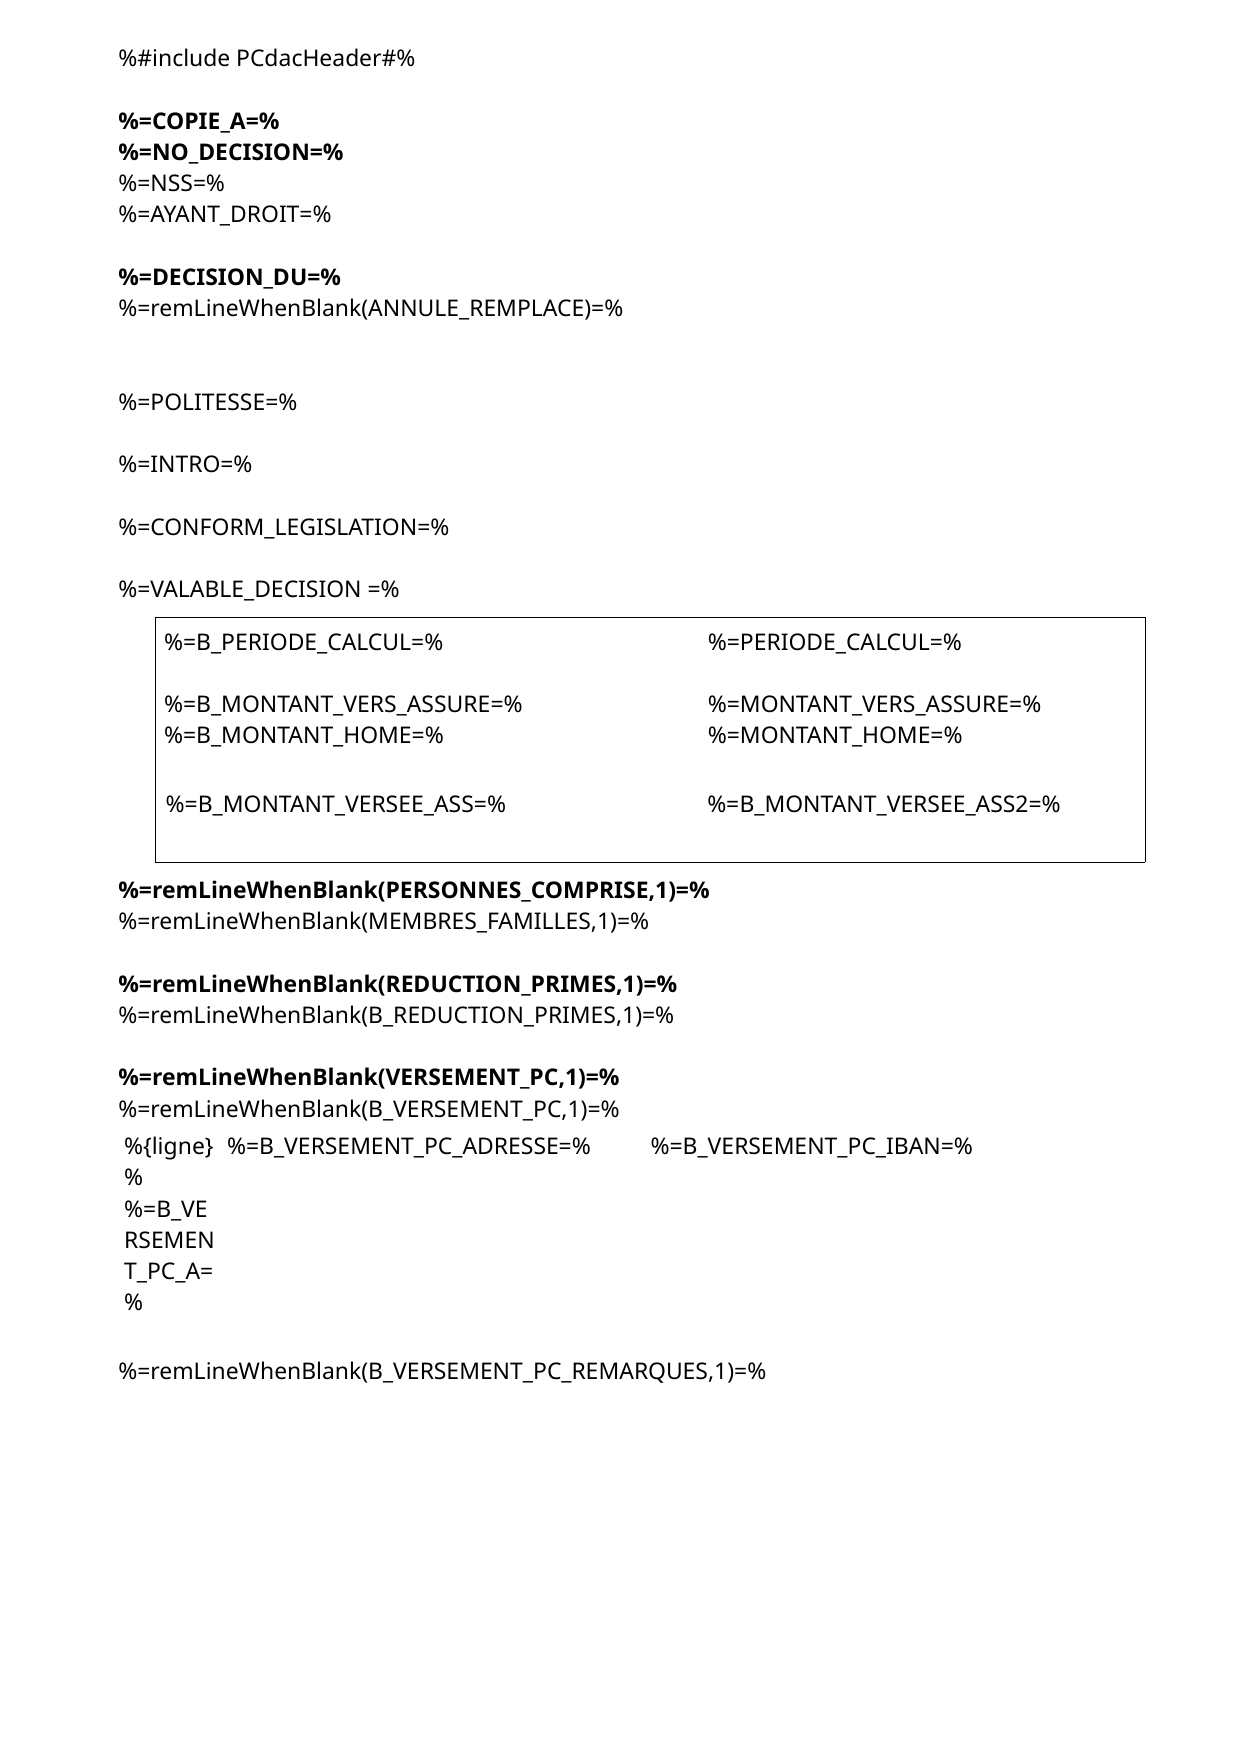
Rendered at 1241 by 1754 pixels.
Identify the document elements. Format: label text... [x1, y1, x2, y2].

text %=AYANT_DROIT=% [118, 198, 1182, 230]
text %=remLineWhenBlank(B_VERSEMENT_PC_REMARQUES,1)=% [118, 1354, 1182, 1386]
text %=remLineWhenBlank(B_REDUCTION_PRIMES,1)=% [118, 999, 1182, 1030]
text %=remLineWhenBlank(MEMBRES_FAMILLES,1)=% [118, 905, 1182, 936]
text %=B_PERIODE_CALCUL=% %=PERIODE_CALCUL=% [164, 626, 1136, 657]
text %=remLineWhenBlank(REDUCTION_PRIMES,1)=% [118, 967, 1182, 999]
text %=remLineWhenBlank(B_VERSEMENT_PC,1)=% [118, 1092, 1182, 1124]
text %=remLineWhenBlank(ANNULE_REMPLACE)=% [118, 292, 1182, 323]
table_cell %=B_VERSEMENT_PC_IBAN=% [645, 1124, 1182, 1354]
text %=NSS=% [118, 167, 1182, 198]
table_header %=B_MONTANT_VERSEE_ASS=% [164, 782, 701, 824]
text %=remLineWhenBlank(PERSONNES_COMPRISE,1)=% [118, 605, 1182, 905]
text %=remLineWhenBlank(VERSEMENT_PC,1)=% [118, 1061, 1182, 1092]
text %=B_MONTANT_HOME=% %=MONTANT_HOME=% [164, 719, 1136, 751]
text %=VALABLE_DECISION =% [118, 573, 1182, 605]
text %=INTRO=% [118, 448, 1182, 480]
table_header %=B_MONTANT_VERSEE_ASS2=% [701, 782, 1136, 824]
text %#include PCdacHeader#% [118, 42, 1182, 73]
text %=POLITESSE=% [118, 386, 1182, 448]
text %=COPIE_A=% [118, 105, 1182, 136]
table_cell %=B_VERSEMENT_PC_ADRESSE=% [221, 1124, 644, 1354]
text %=NO_DECISION=% [118, 136, 1182, 167]
table_cell %{ligne}%%=B_VERSEMENT_PC_A=% [118, 1124, 221, 1354]
text %=DECISION_DU=% [118, 261, 1182, 292]
text %=B_MONTANT_VERS_ASSURE=% %=MONTANT_VERS_ASSURE=% [164, 688, 1136, 719]
text %=CONFORM_LEGISLATION=% [118, 511, 1182, 542]
